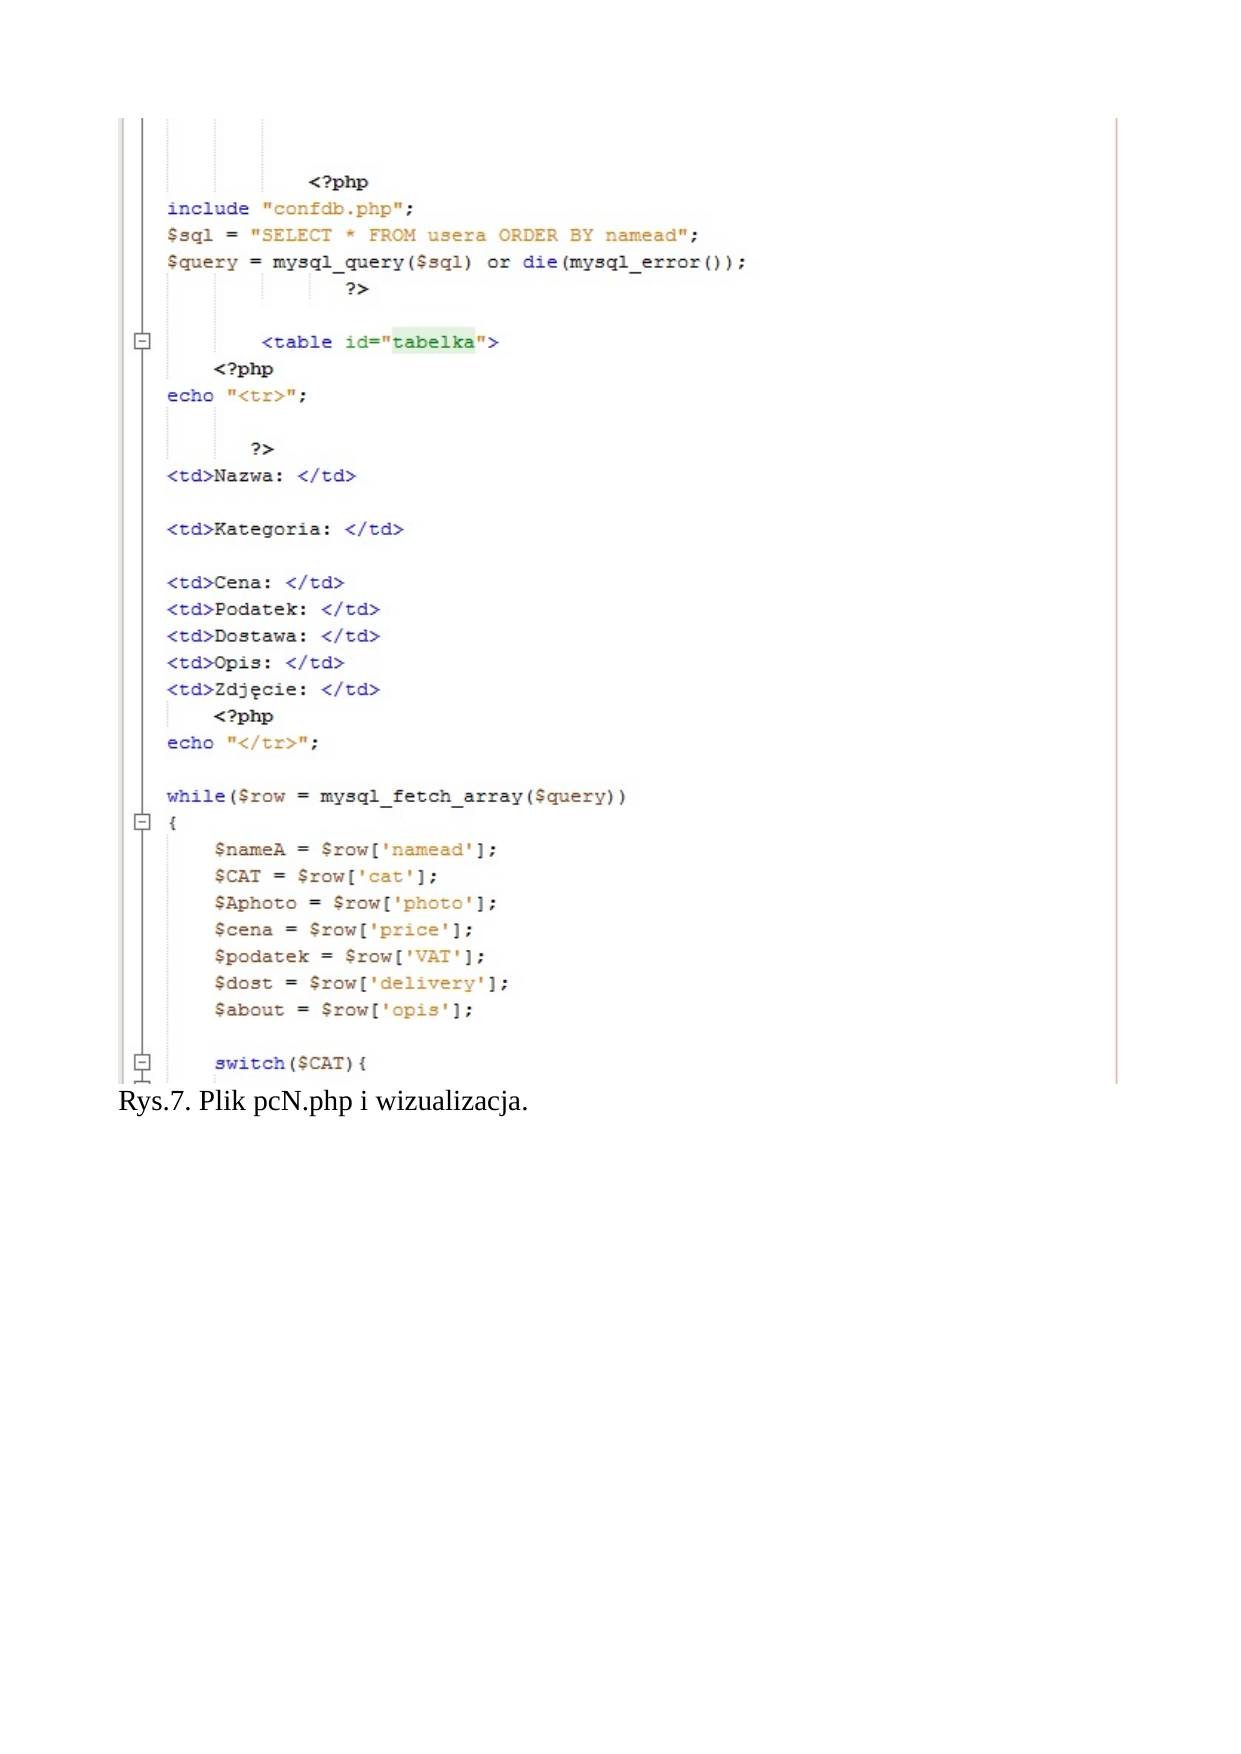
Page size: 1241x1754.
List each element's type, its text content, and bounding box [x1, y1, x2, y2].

text Rys.7. Plik pcN.php i wizualizacja. [118, 1084, 1122, 1117]
picture [118, 118, 1122, 1084]
